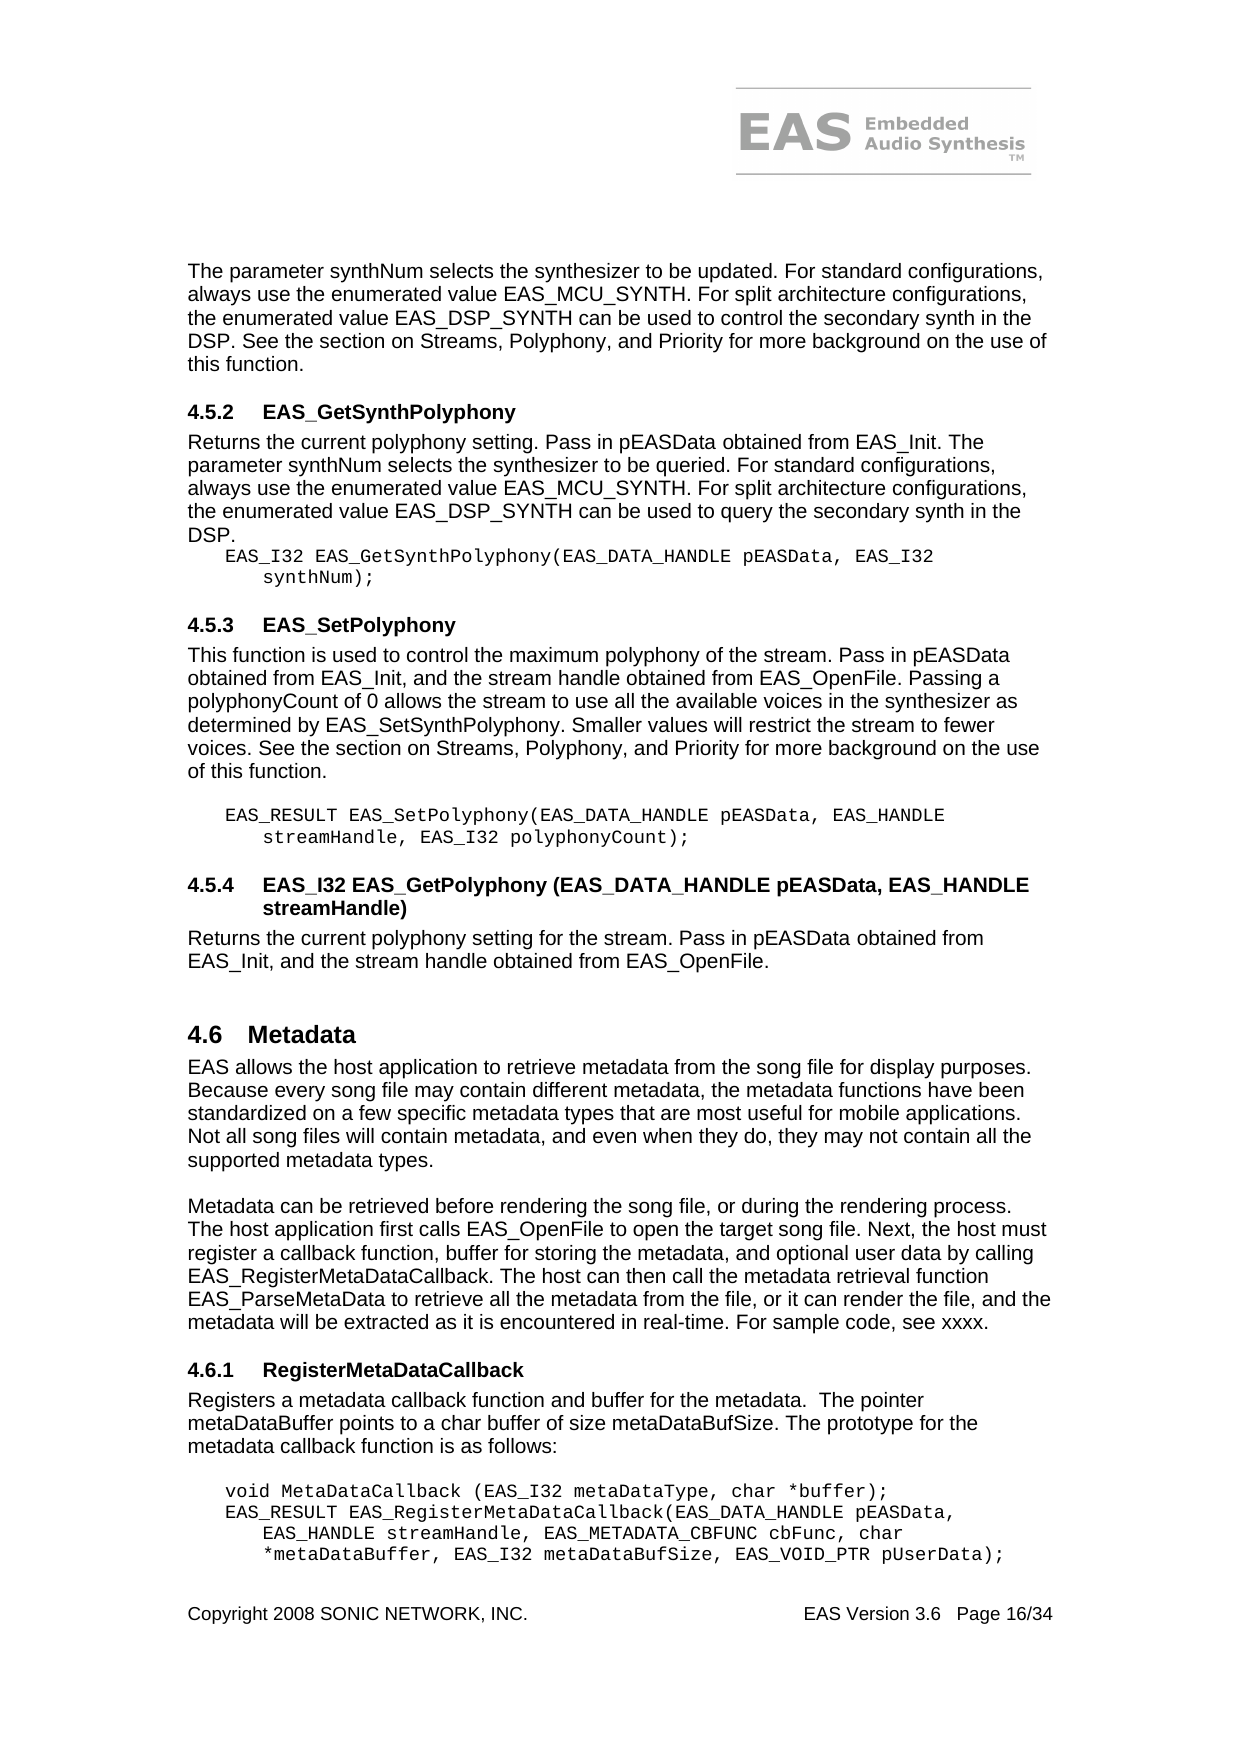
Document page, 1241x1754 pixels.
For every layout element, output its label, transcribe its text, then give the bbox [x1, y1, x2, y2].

subtitle Metadata [187, 1021, 1053, 1049]
text Registers a metadata callback function and buffer for the metadata. The pointer metaDataBuffer points to a char buffer of size metaDataBufSize. The prototype for the metadata callback function is as follows: [187, 1388, 1053, 1458]
subtitle EAS_GetSynthPolyphony [187, 401, 1053, 424]
text The parameter synthNum selects the synthesizer to be updated. For standard configurations, always use the enumerated value EAS_MCU_SYNTH. For split architecture configurations, the enumerated value EAS_DSP_SYNTH can be used to control the secondary synth in the DSP. See the section on Streams, Polyphony, and Priority for more background on the use of this function. [187, 260, 1053, 376]
text EAS_I32 EAS_GetSynthPolyphony(EAS_DATA_HANDLE pEASData, EAS_I32 synthNum); [225, 547, 1053, 589]
subtitle RegisterMetaDataCallback [187, 1359, 1053, 1382]
text Metadata can be retrieved before rendering the song file, or during the rendering process. The host application first calls EAS_OpenFile to open the target song file. Next, the host must register a callback function, buffer for storing the metadata, and optional user data by calling EAS_RegisterMetaDataCallback. The host can then call the metadata retrieval function EAS_ParseMetaData to retrieve all the metadata from the file, or it can render the file, and the metadata will be extracted as it is encountered in real-time. For sample code, see xxxx. [187, 1194, 1053, 1334]
subtitle EAS_I32 EAS_GetPolyphony (EAS_DATA_HANDLE pEASData, EAS_HANDLE streamHandle) [187, 874, 1053, 920]
text Returns the current polyphony setting. Pass in pEASData obtained from EAS_Init. The parameter synthNum selects the synthesizer to be queried. For standard configurations, always use the enumerated value EAS_MCU_SYNTH. For split architecture configurations, the enumerated value EAS_DSP_SYNTH can be used to query the secondary synth in the DSP. [187, 430, 1053, 547]
text EAS allows the host application to retrieve metadata from the song file for display purposes. Because every song file may contain different metadata, the metadata functions have been standardized on a few specific metadata types that are most useful for mobile applications. Not all song files will contain metadata, and even when they do, they may not contain all the supported metadata types. [187, 1055, 1053, 1171]
text EAS_RESULT EAS_RegisterMetaDataCallback(EAS_DATA_HANDLE pEASData, EAS_HANDLE streamHandle, EAS_METADATA_CBFUNC cbFunc, char *metaDataBuffer, EAS_I32 metaDataBufSize, EAS_VOID_PTR pUserData); [225, 1503, 1053, 1566]
text Returns the current polyphony setting for the stream. Pass in pEASData obtained from EAS_Init, and the stream handle obtained from EAS_OpenFile. [187, 926, 1053, 973]
subtitle EAS_SetPolyphony [187, 614, 1053, 637]
text This function is used to control the maximum polyphony of the stream. Pass in pEASData obtained from EAS_Init, and the stream handle obtained from EAS_OpenFile. Passing a polyphonyCount of 0 allows the stream to use all the available voices in the synthesizer as determined by EAS_SetSynthPolyphony. Smaller values will restrict the stream to fewer voices. See the section on Streams, Polyphony, and Priority for more background on the use of this function. [187, 643, 1053, 783]
picture [732, 84, 1037, 181]
text EAS_RESULT EAS_SetPolyphony(EAS_DATA_HANDLE pEASData, EAS_HANDLE streamHandle, EAS_I32 polyphonyCount); [225, 806, 1053, 849]
text void MetaDataCallback (EAS_I32 metaDataType, char *buffer); [225, 1481, 1053, 1503]
